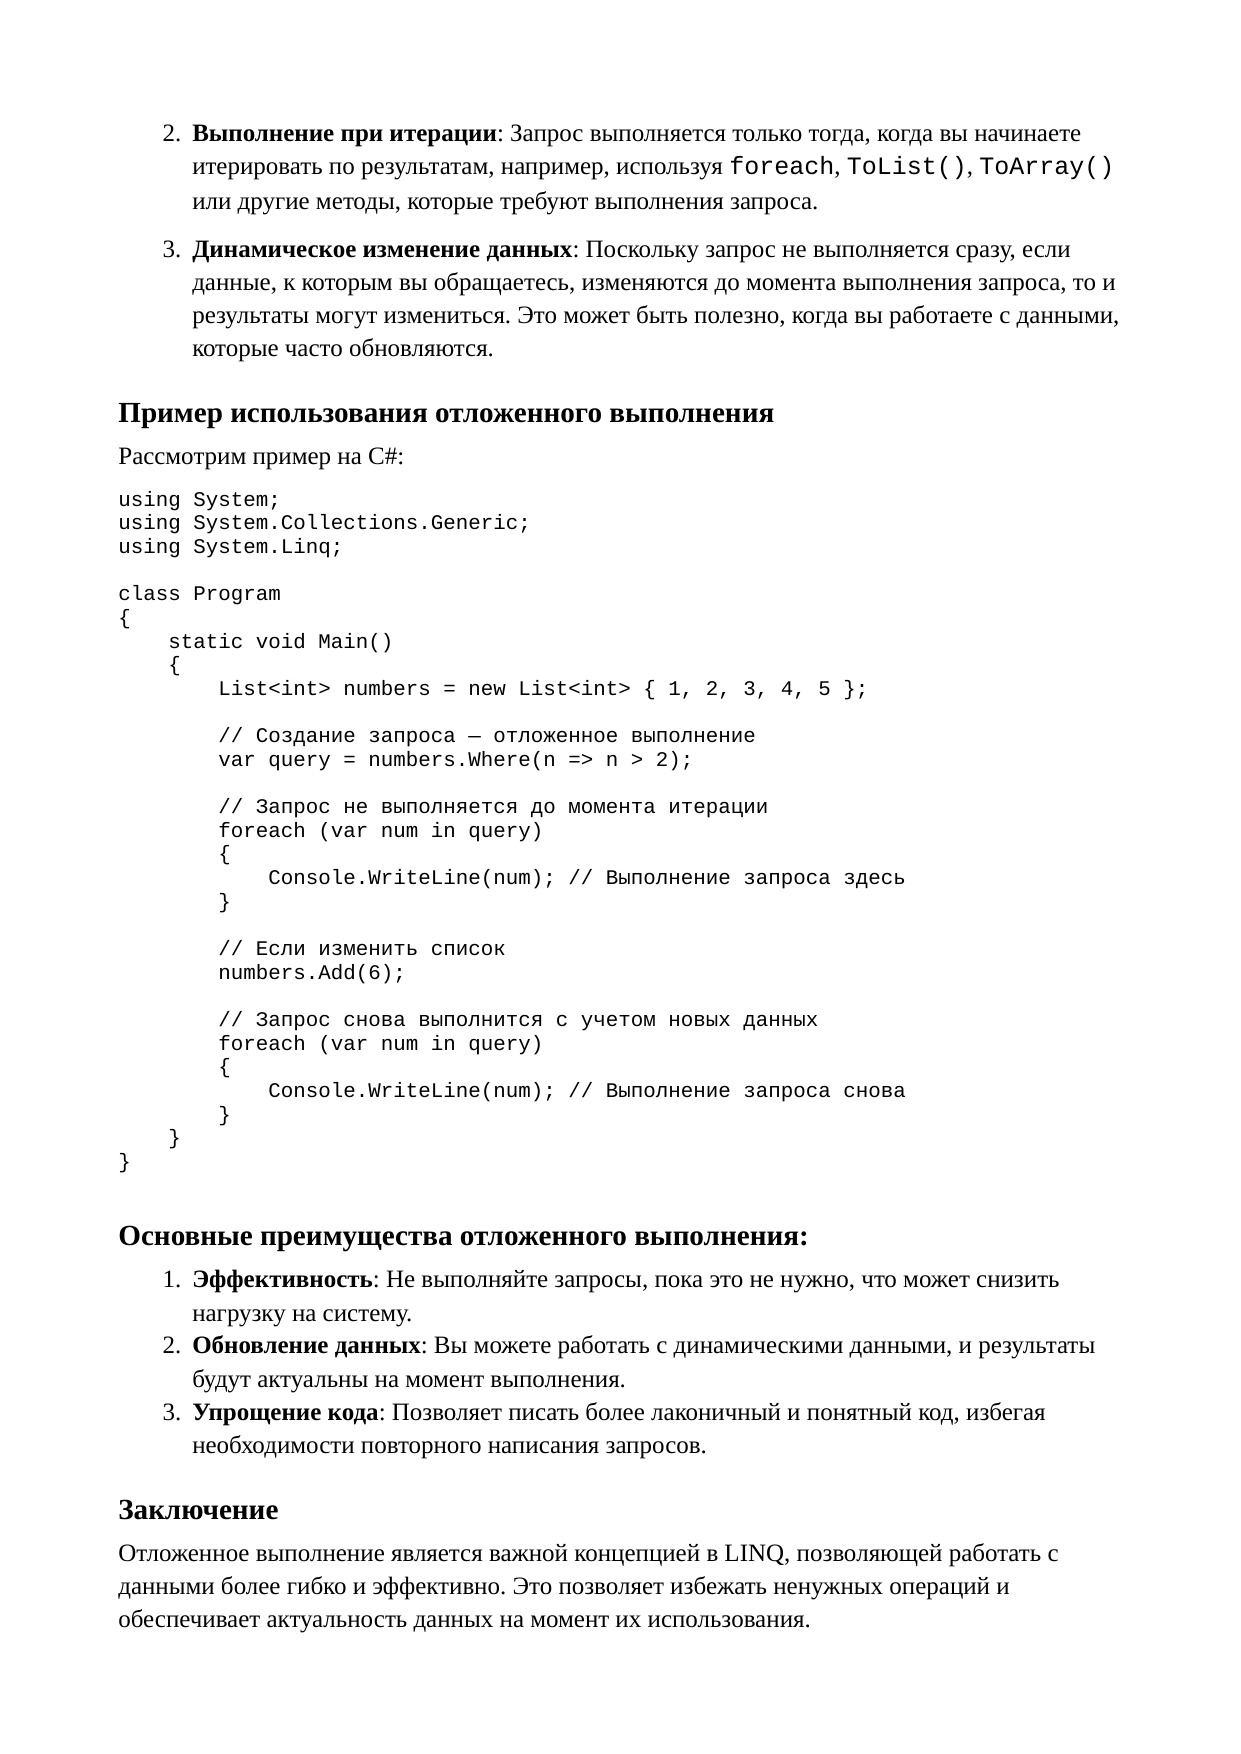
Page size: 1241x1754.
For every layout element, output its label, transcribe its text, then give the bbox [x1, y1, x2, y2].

text foreach (var num in query) [118, 1033, 1122, 1056]
text { [118, 1056, 1122, 1080]
text } [118, 1151, 1122, 1174]
text var query = numbers.Where(n => n > 2); [118, 749, 1122, 772]
text // Создание запроса — отложенное выполнение [118, 725, 1122, 749]
text Console.WriteLine(num); // Выполнение запроса здесь [118, 867, 1122, 891]
text Console.WriteLine(num); // Выполнение запроса снова [118, 1080, 1122, 1103]
list Выполнение при итерации: Запрос выполняется только тогда, когда вы начинаете итерировать по результатам, например, используя foreach, ToList(), ToArray() или другие методы, которые требуют выполнения запроса. [162, 118, 1122, 215]
list Обновление данных: Вы можете работать с динамическими данными, и результаты будут актуальны на момент выполнения. [162, 1331, 1122, 1392]
text using System; [118, 489, 1122, 512]
text foreach (var num in query) [118, 820, 1122, 843]
text class Program [118, 583, 1122, 607]
list Упрощение кода: Позволяет писать более лаконичный и понятный код, избегая необходимости повторного написания запросов. [162, 1397, 1122, 1458]
text Рассмотрим пример на C#: [118, 441, 1122, 470]
text using System.Linq; [118, 536, 1122, 560]
text { [118, 843, 1122, 867]
text } [118, 1127, 1122, 1151]
subtitle Основные преимущества отложенного выполнения: [118, 1218, 1122, 1252]
text List<int> numbers = new List<int> { 1, 2, 3, 4, 5 }; [118, 678, 1122, 702]
text { [118, 654, 1122, 678]
text } [118, 891, 1122, 914]
text using System.Collections.Generic; [118, 512, 1122, 536]
text Отложенное выполнение является важной концепцией в LINQ, позволяющей работать с данными более гибко и эффективно. Это позволяет избежать ненужных операций и обеспечивает актуальность данных на момент их использования. [118, 1538, 1122, 1633]
text } [118, 1103, 1122, 1127]
text // Запрос не выполняется до момента итерации [118, 796, 1122, 820]
text // Если изменить список [118, 938, 1122, 962]
list Динамическое изменение данных: Поскольку запрос не выполняется сразу, если данные, к которым вы обращаетесь, изменяются до момента выполнения запроса, то и результаты могут измениться. Это может быть полезно, когда вы работаете с данными, которые часто обновляются. [162, 234, 1122, 362]
subtitle Заключение [118, 1492, 1122, 1525]
text { [118, 607, 1122, 631]
subtitle Пример использования отложенного выполнения [118, 395, 1122, 429]
text numbers.Add(6); [118, 962, 1122, 985]
list Эффективность: Не выполняйте запросы, пока это не нужно, что может снизить нагрузку на систему. [162, 1264, 1122, 1326]
text // Запрос снова выполнится с учетом новых данных [118, 1009, 1122, 1033]
text static void Main() [118, 631, 1122, 654]
